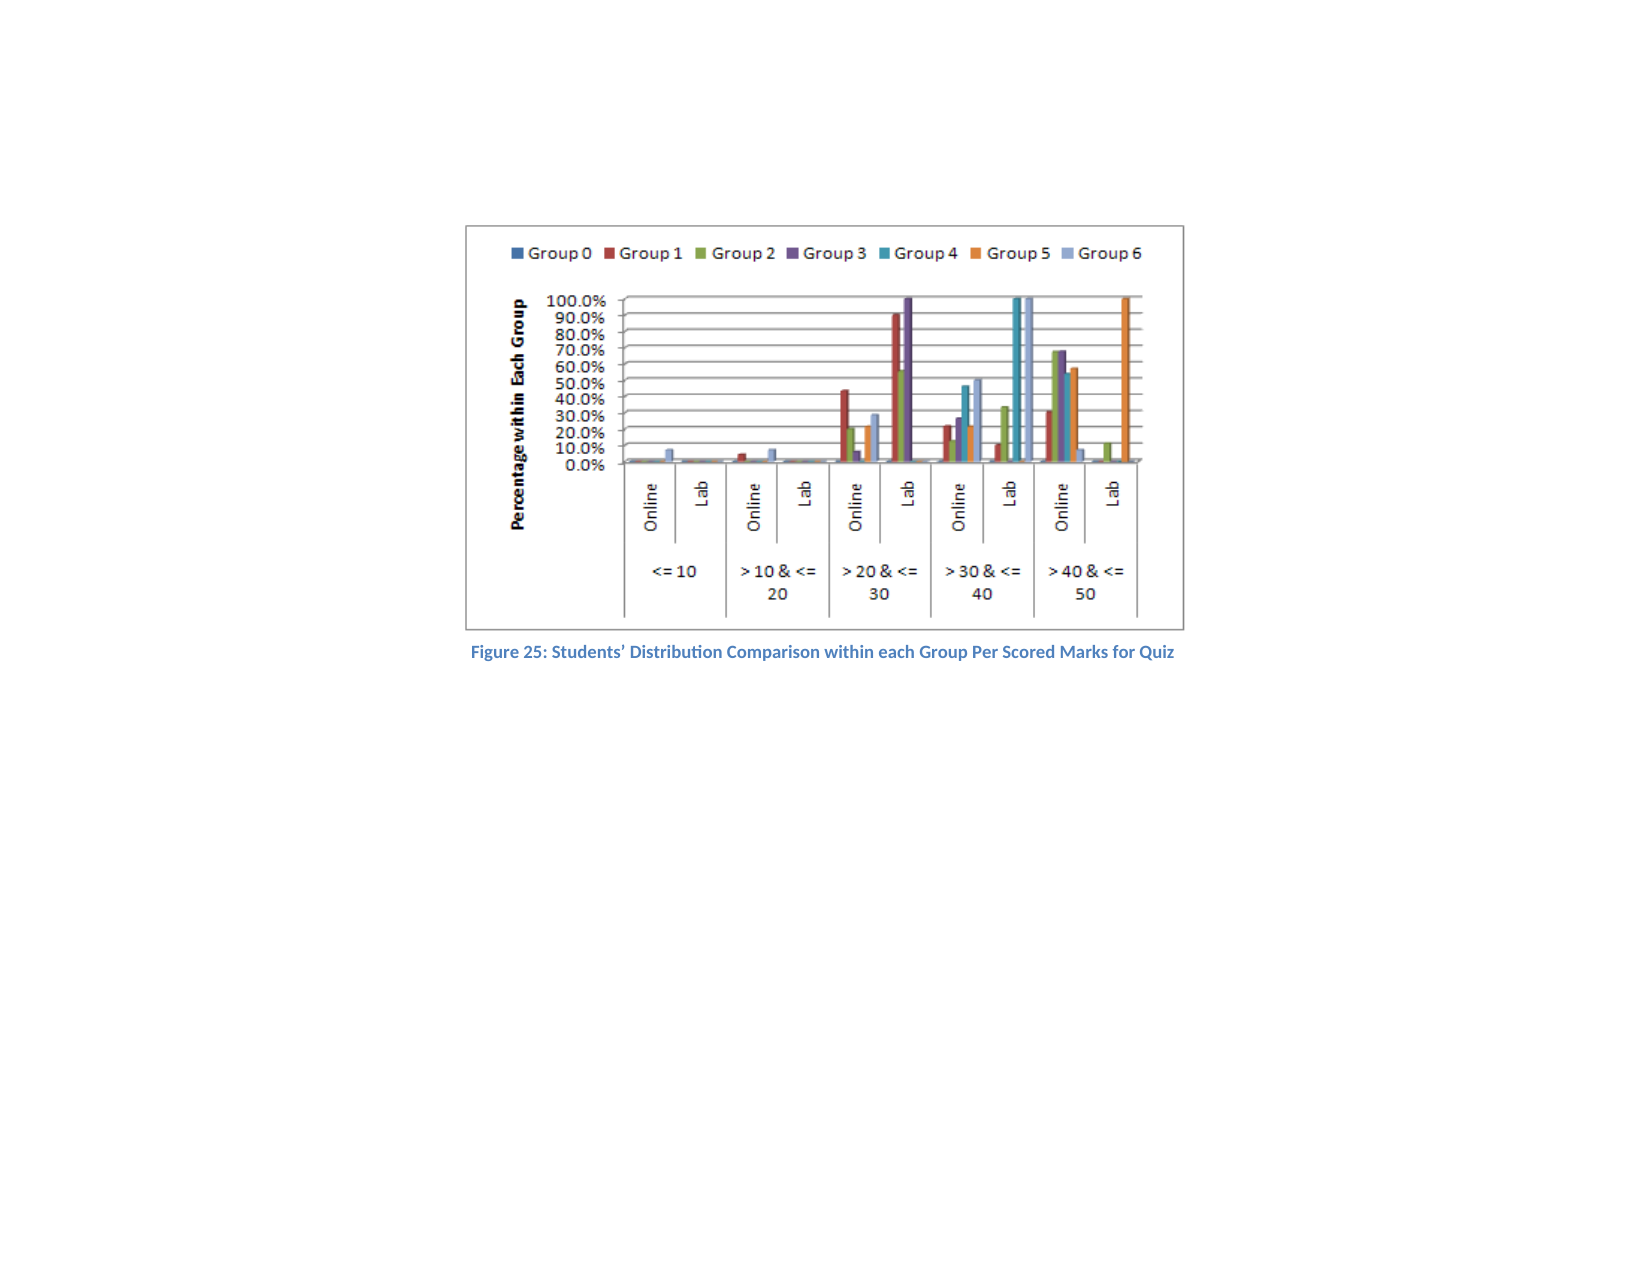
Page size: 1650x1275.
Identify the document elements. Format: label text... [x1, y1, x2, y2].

picture [464, 224, 1186, 632]
text Figure 25: Students’ Distribution Comparison within each Group Per Scored Marks for Quiz [150, 640, 1500, 663]
